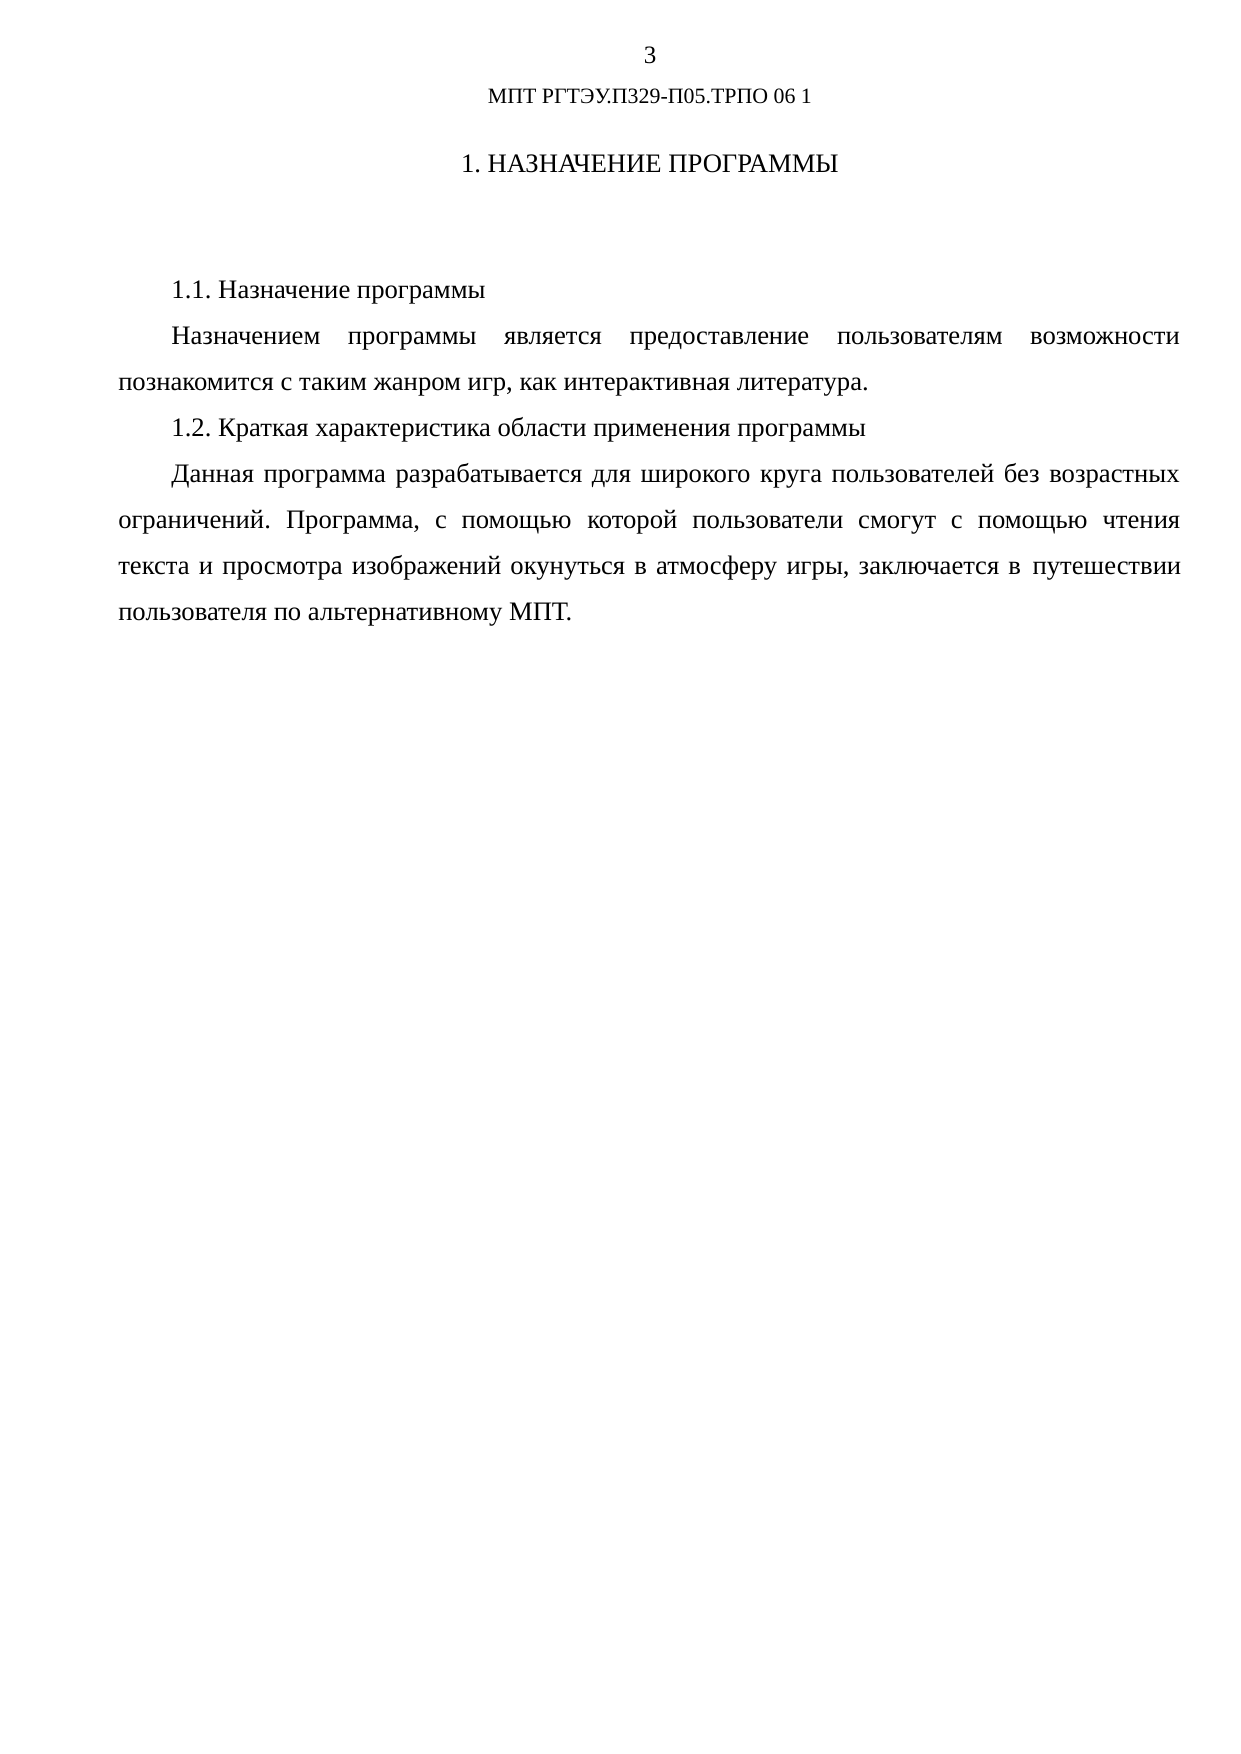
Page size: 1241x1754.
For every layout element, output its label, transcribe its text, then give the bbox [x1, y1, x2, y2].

text Назначением программы является предоставление пользователям возможности познакомится с таким жанром игр, как интерактивная литература. [118, 319, 1181, 396]
text Данная программа разрабатывается для широкого круга пользователей без возрастных ограничений. Программа, с помощью которой пользователи смогут с помощью чтения текста и просмотра изображений окунуться в атмосферу игры, заключается в путешествии пользователя по альтернативному МПТ. [118, 458, 1181, 626]
subtitle Назначение программы [118, 273, 1181, 304]
subtitle Назначение программы [118, 148, 1181, 178]
subtitle Краткая характеристика области применения программы [118, 412, 1181, 442]
